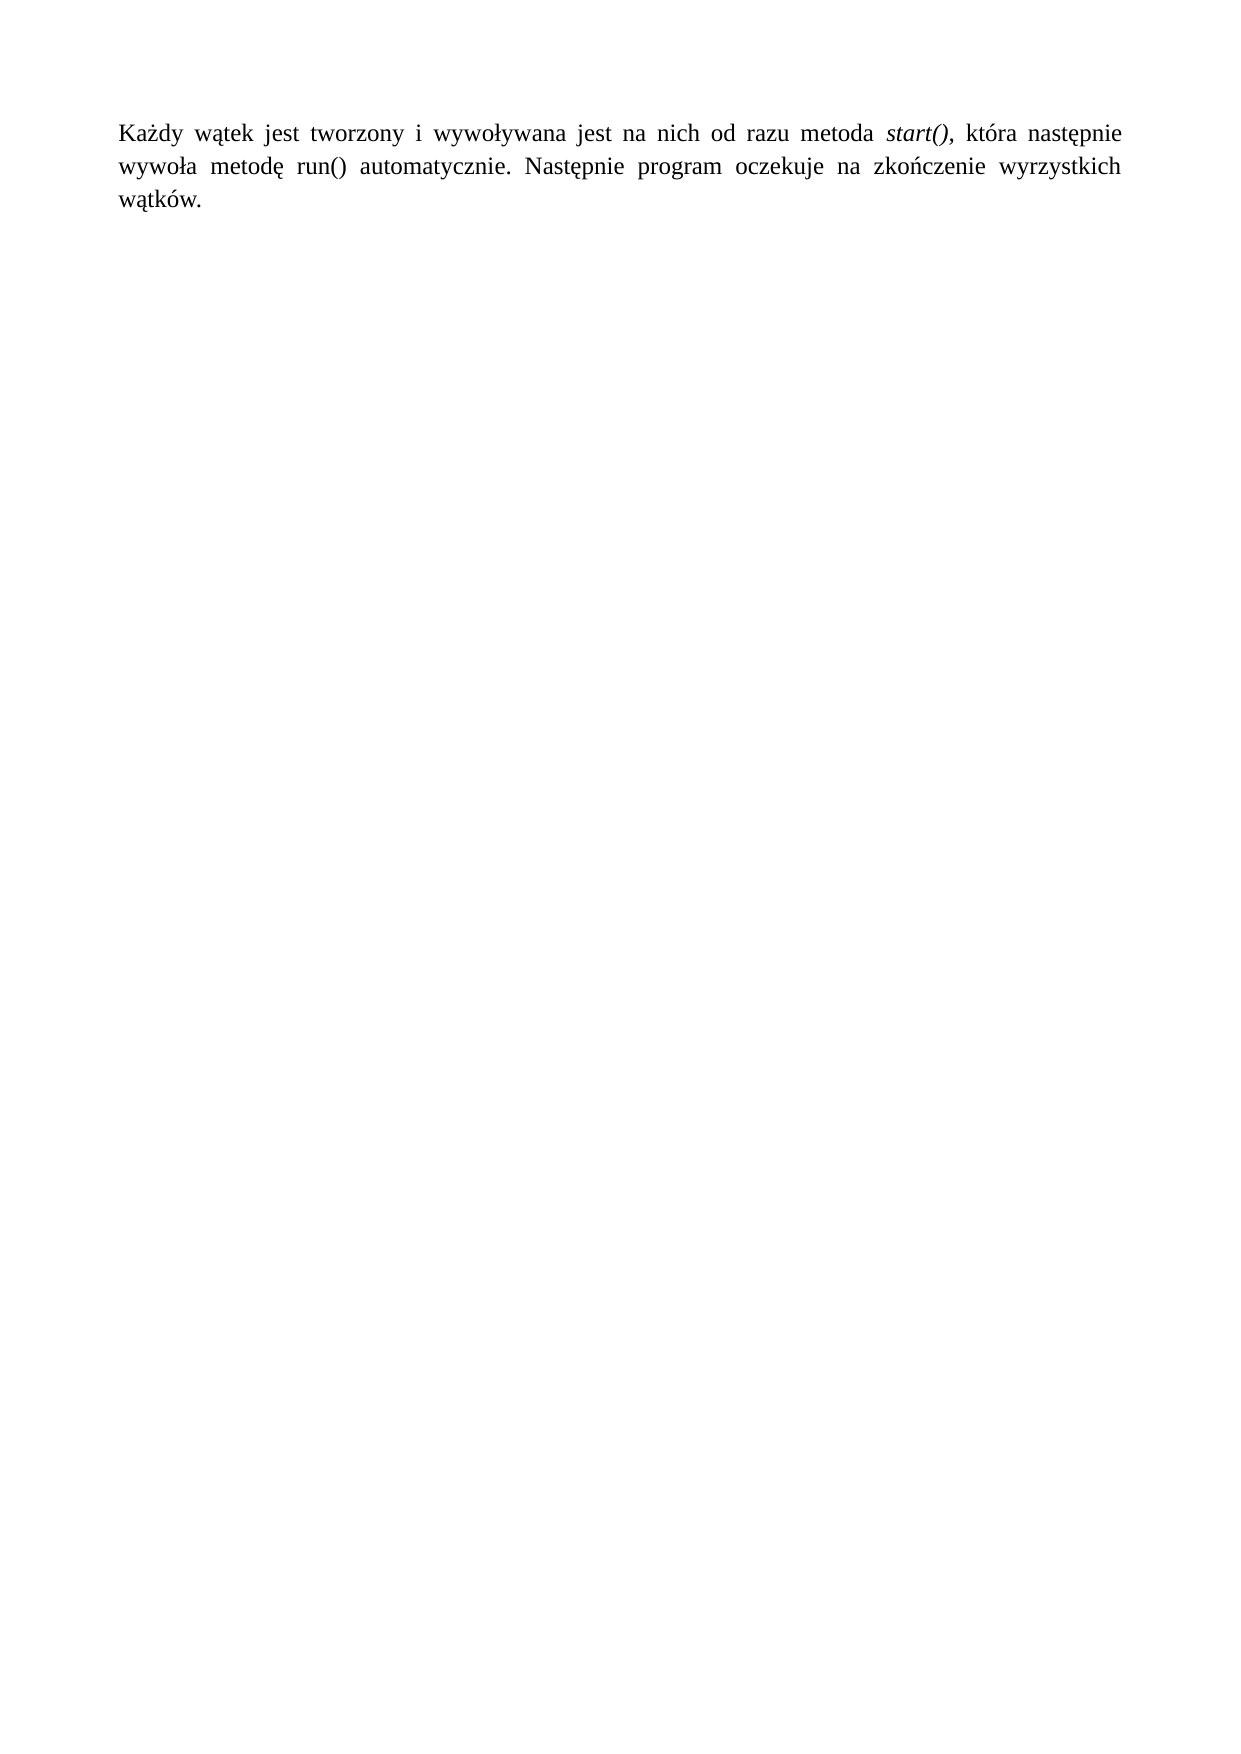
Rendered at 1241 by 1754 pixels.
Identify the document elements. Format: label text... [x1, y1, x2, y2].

text Każdy wątek jest tworzony i wywoływana jest na nich od razu metoda start(), która następnie wywoła metodę run() automatycznie. Następnie program oczekuje na zkończenie wyrzystkich wątków. [118, 118, 1122, 213]
